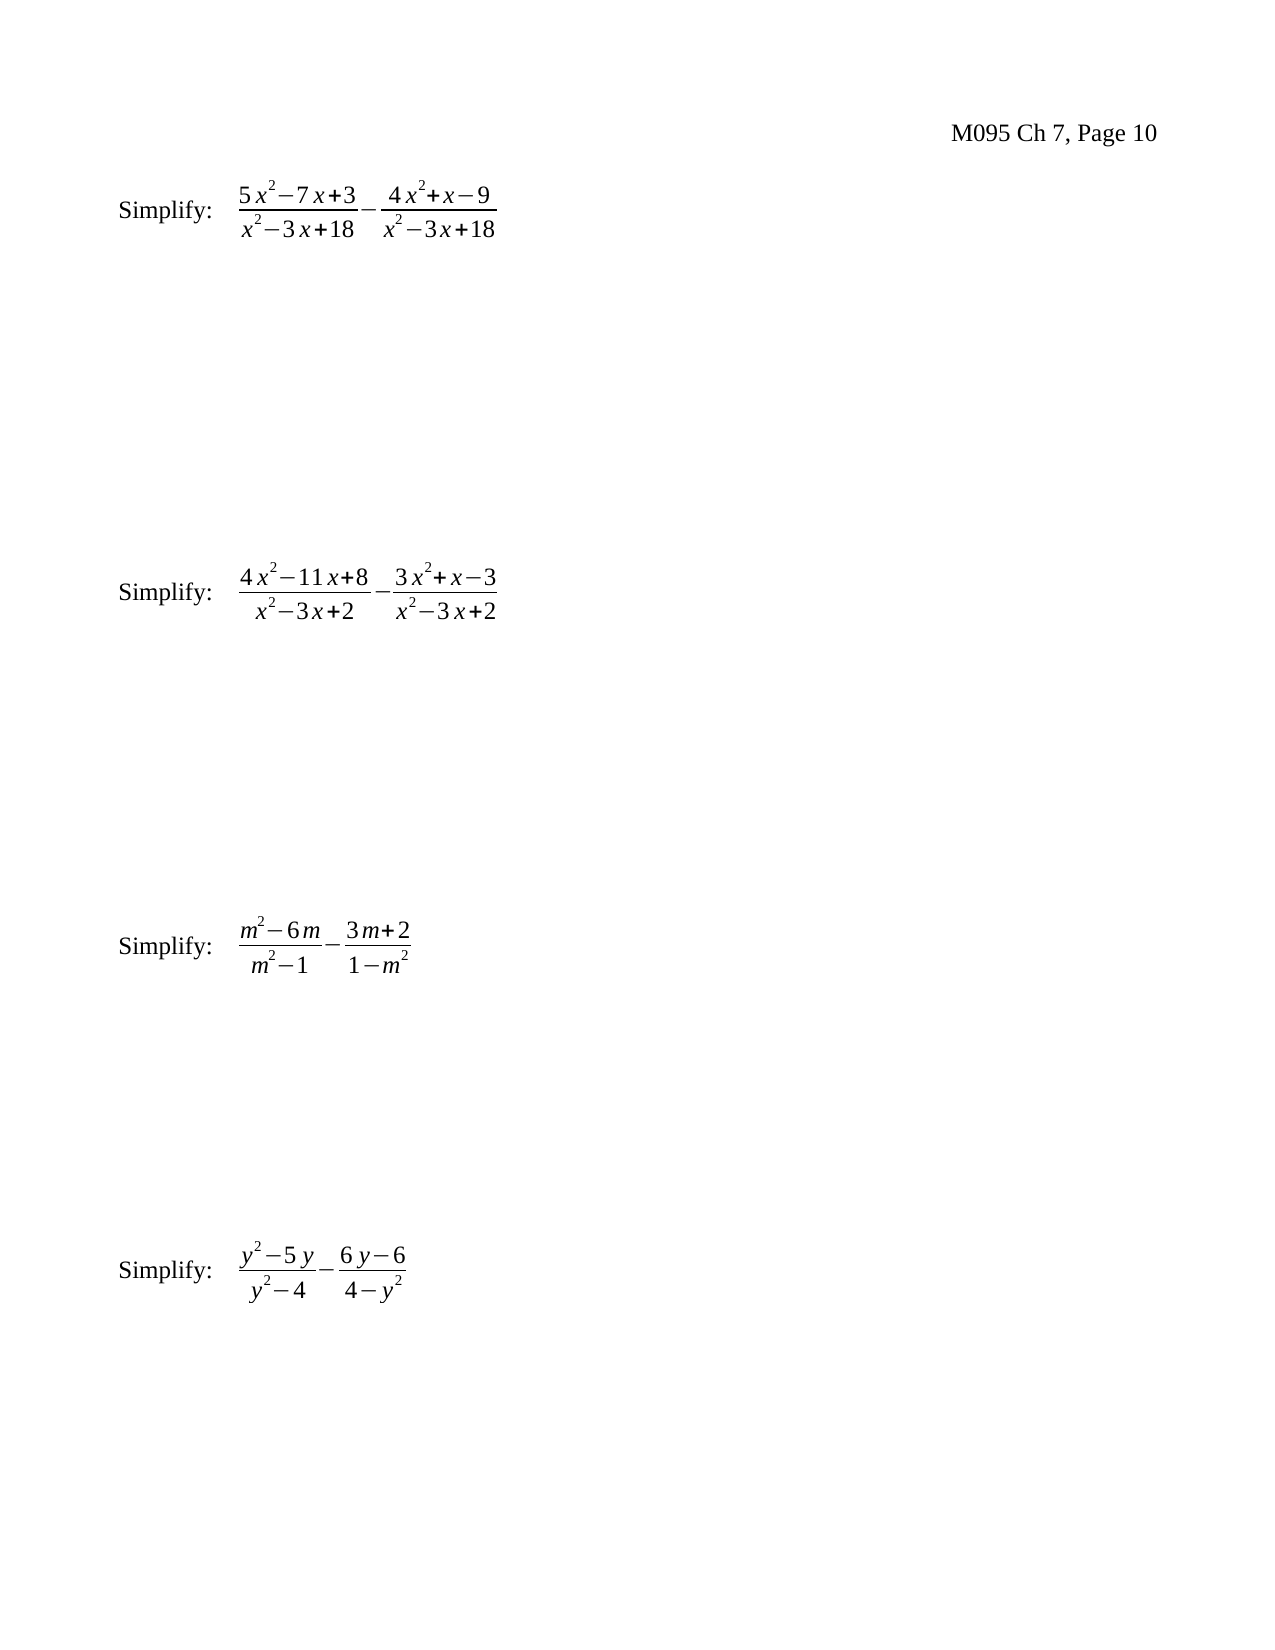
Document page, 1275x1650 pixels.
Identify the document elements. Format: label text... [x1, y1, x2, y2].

text Simplify: [118, 1237, 1157, 1303]
text Simplify: [118, 912, 1157, 978]
text Simplify: [118, 559, 1157, 625]
text Simplify: [118, 176, 1157, 242]
